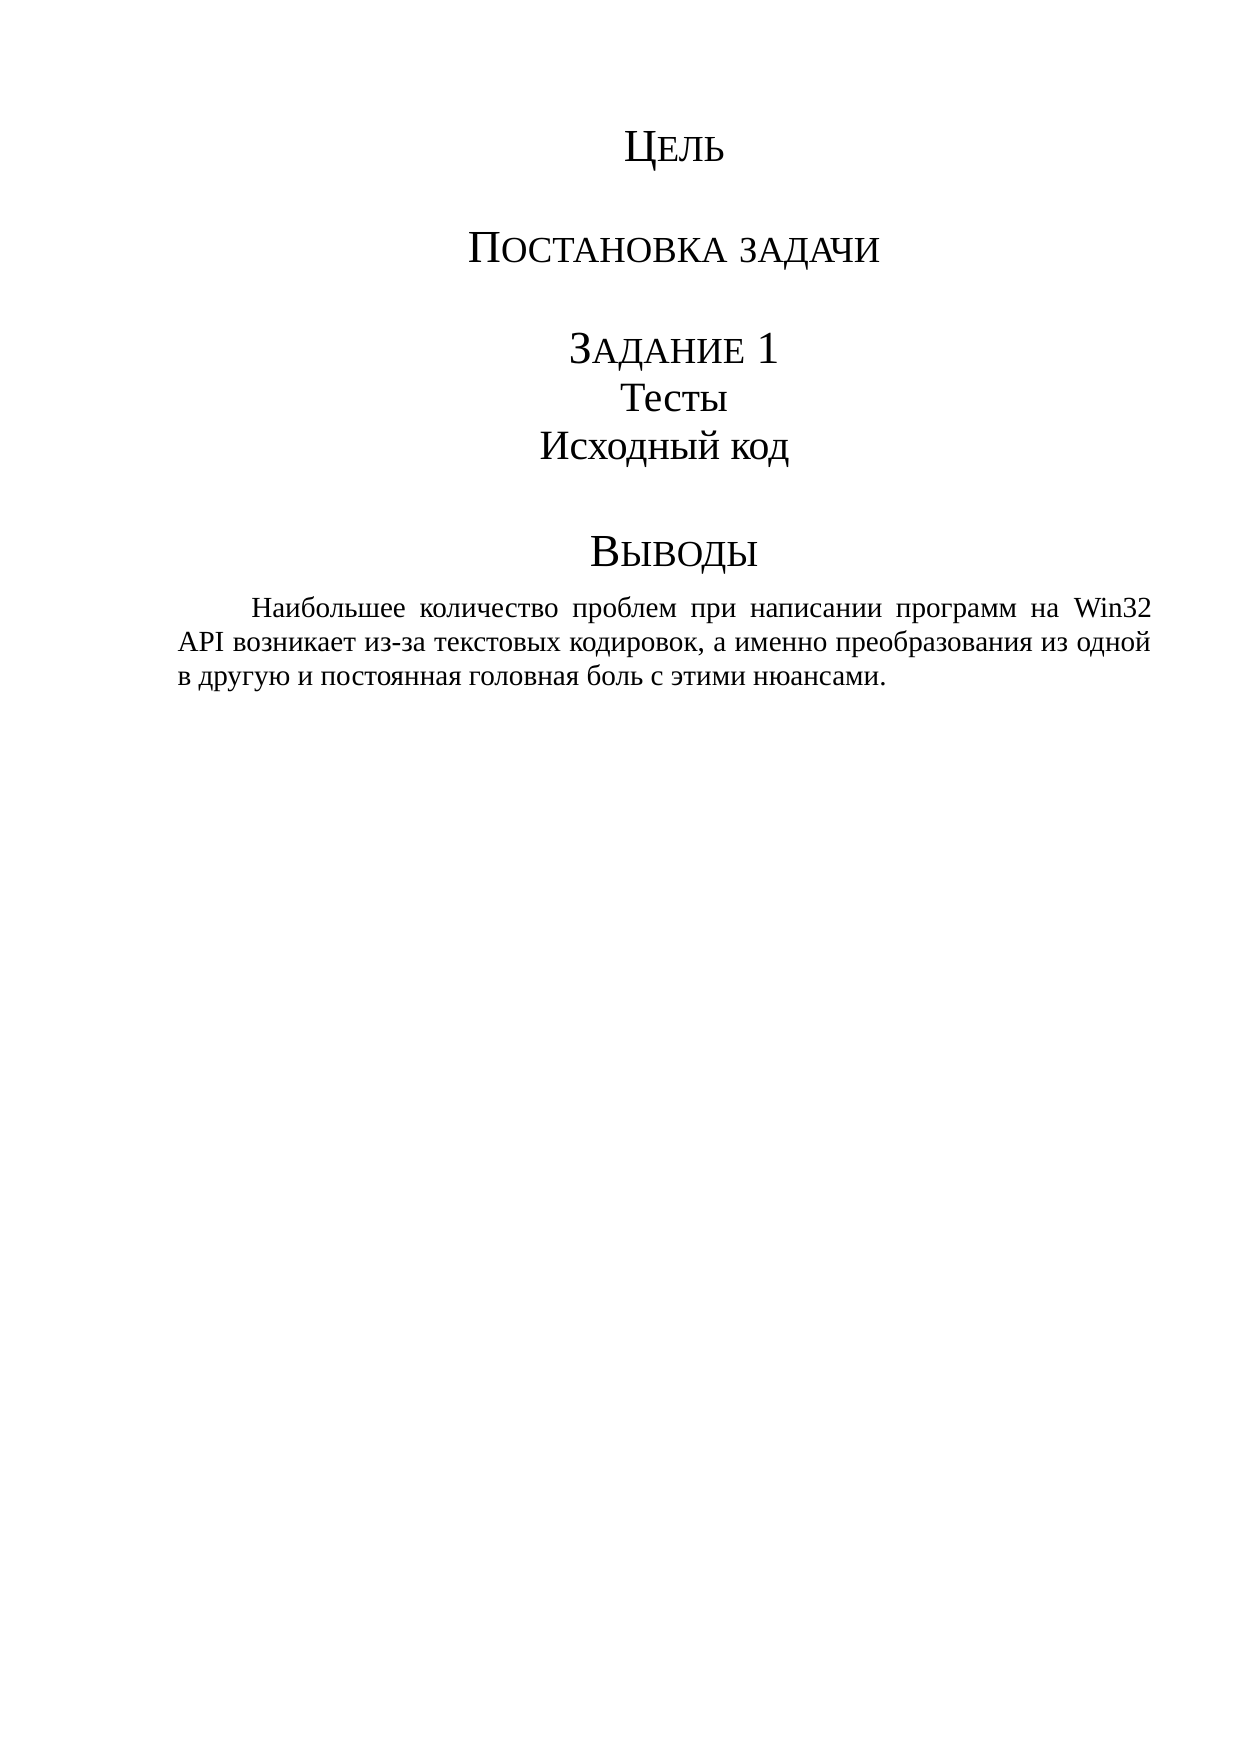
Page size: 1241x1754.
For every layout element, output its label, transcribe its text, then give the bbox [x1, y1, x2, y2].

text Наибольшее количество проблем при написании программ на Win32 API возникает из-за текстовых кодировок, а именно преобразования из одной в другую и постоянная головная боль с этими нюансами. [177, 591, 1152, 691]
subtitle Исходный код [177, 421, 1152, 469]
subtitle Тесты [196, 373, 1152, 421]
subtitle Выводы [196, 523, 1152, 576]
subtitle Цель [196, 118, 1152, 171]
subtitle Постановка задачи [196, 219, 1152, 272]
subtitle Задание 1 [196, 320, 1152, 373]
